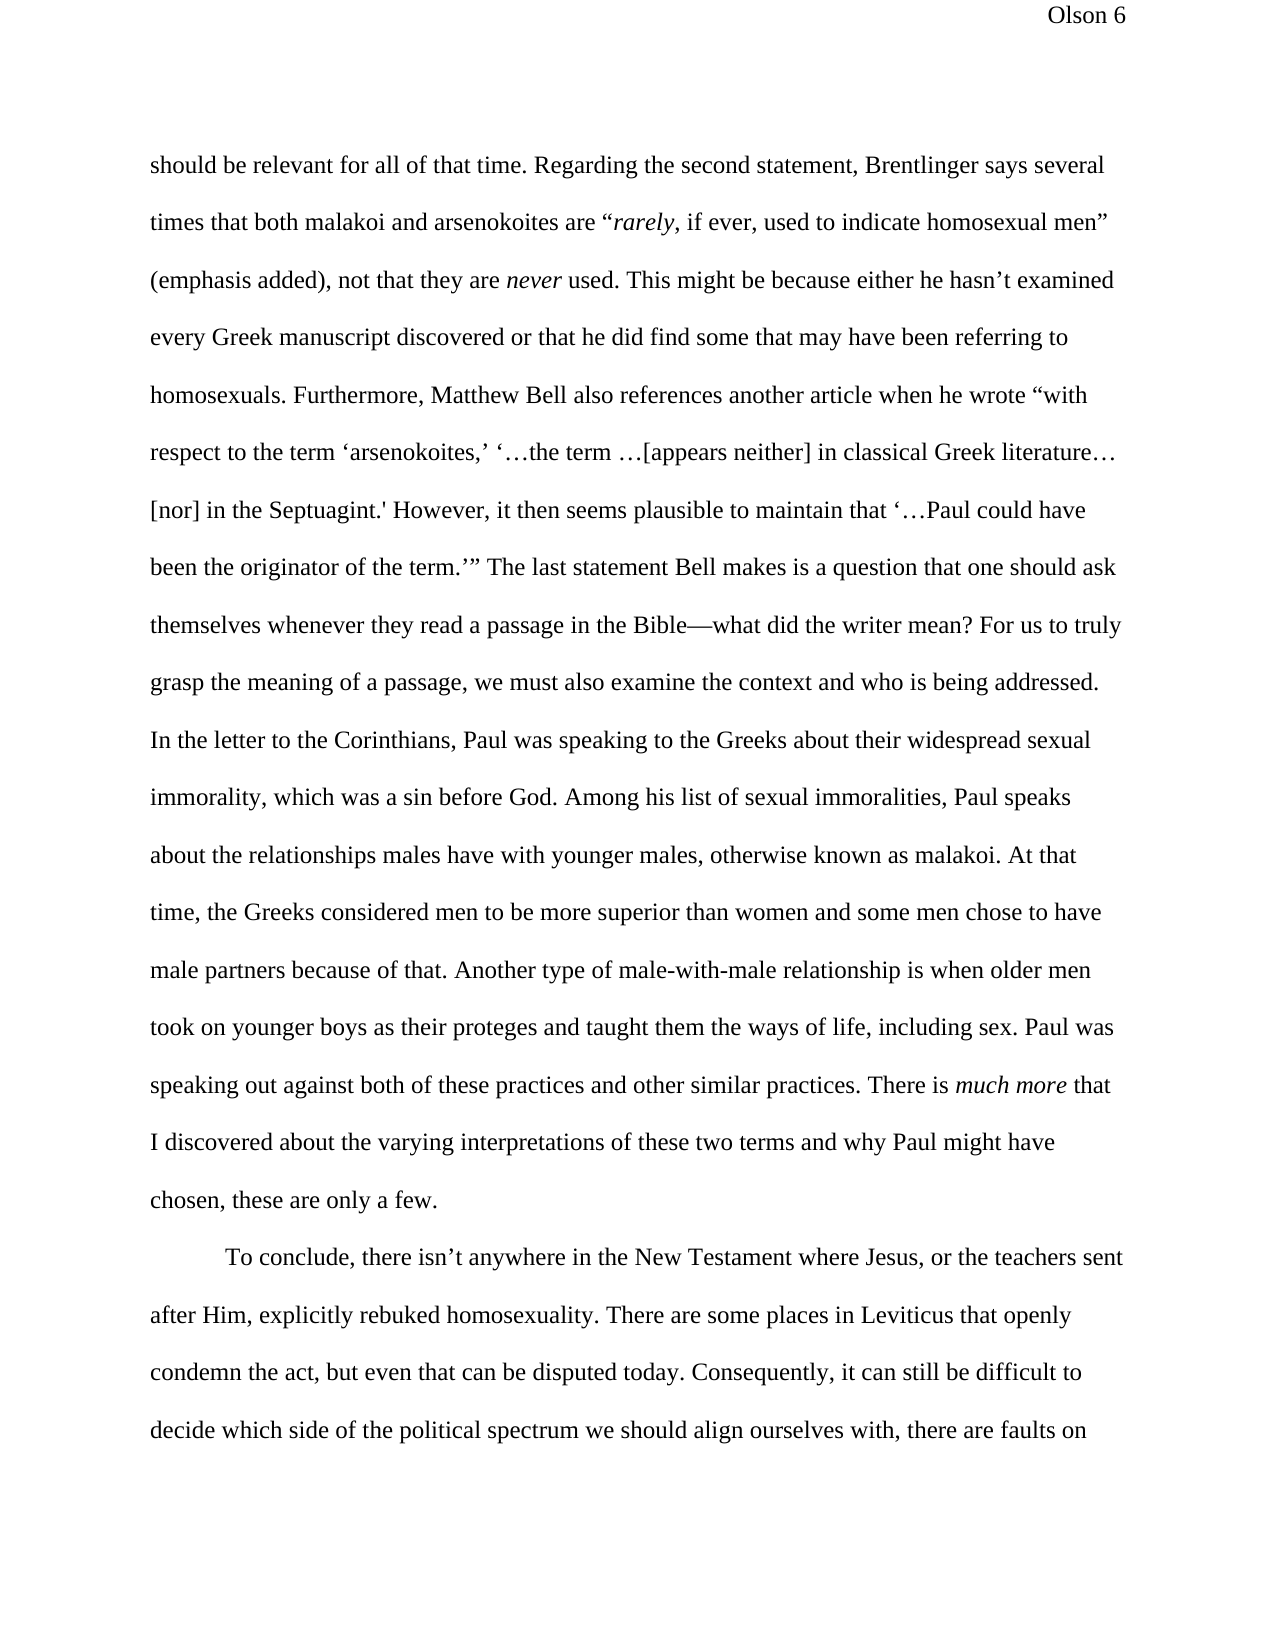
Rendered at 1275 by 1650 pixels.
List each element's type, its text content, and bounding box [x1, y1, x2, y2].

text should be relevant for all of that time. Regarding the second statement, Brentlinger says several times that both malakoi and arsenokoites are “rarely, if ever, used to indicate homosexual men” (emphasis added), not that they are never used. This might be because either he hasn’t examined every Greek manuscript discovered or that he did find some that may have been referring to homosexuals. Furthermore, Matthew Bell also references another article when he wrote “with respect to the term ‘arsenokoites,’ ‘…the term …[appears neither] in classical Greek literature… [nor] in the Septuagint.' However, it then seems plausible to maintain that ‘…Paul could have been the originator of the term.’” The last statement Bell makes is a question that one should ask themselves whenever they read a passage in the Bible—what did the writer mean? For us to truly grasp the meaning of a passage, we must also examine the context and who is being addressed. In the letter to the Corinthians, Paul was speaking to the Greeks about their widespread sexual immorality, which was a sin before God. Among his list of sexual immoralities, Paul speaks about the relationships males have with younger males, otherwise known as malakoi. At that time, the Greeks considered men to be more superior than women and some men chose to have male partners because of that. Another type of male-with-male relationship is when older men took on younger boys as their proteges and taught them the ways of life, including sex. Paul was speaking out against both of these practices and other similar practices. There is much more that I discovered about the varying interpretations of these two terms and why Paul might have chosen, these are only a few. [150, 150, 1125, 1214]
text To conclude, there isn’t anywhere in the New Testament where Jesus, or the teachers sent after Him, explicitly rebuked homosexuality. There are some places in Leviticus that openly condemn the act, but even that can be disputed today. Consequently, it can still be difficult to decide which side of the political spectrum we should align ourselves with, there are faults on [150, 1242, 1125, 1444]
